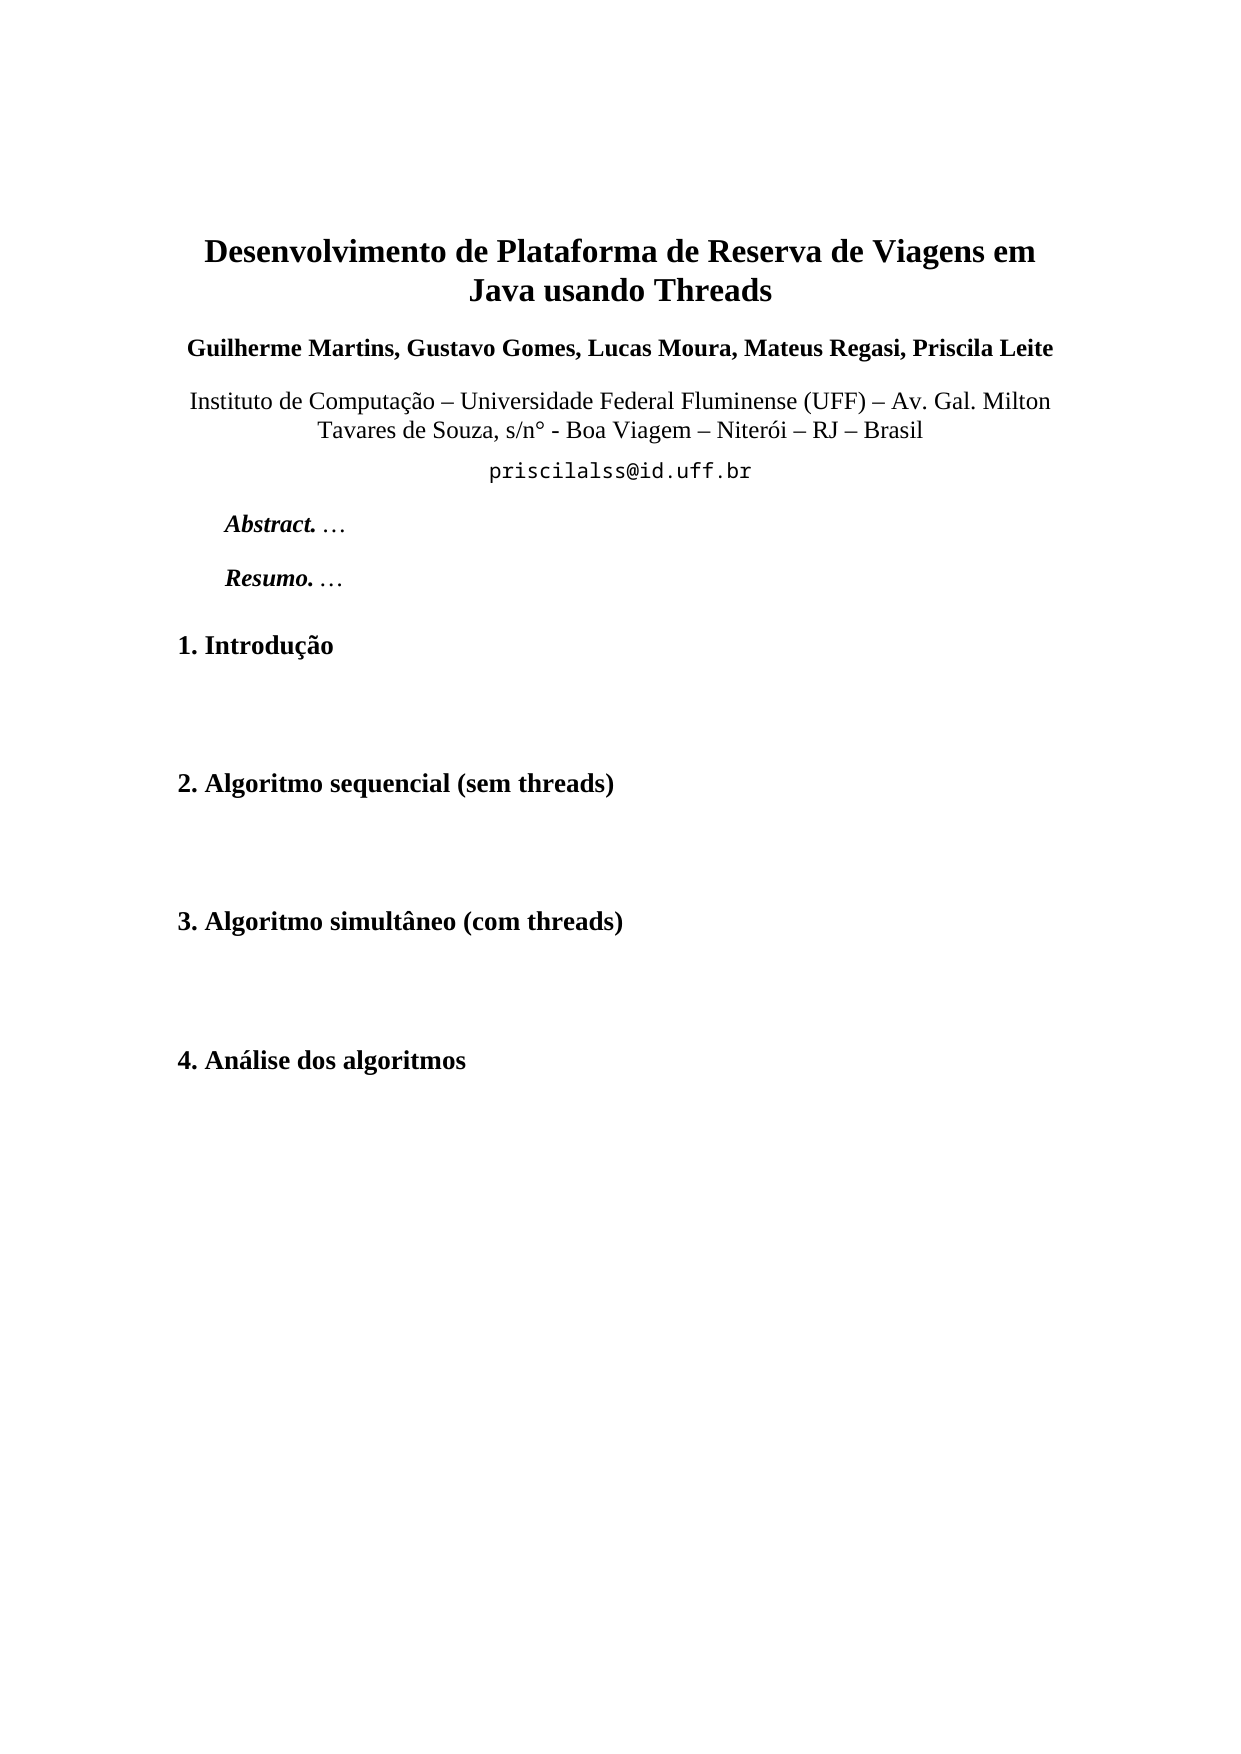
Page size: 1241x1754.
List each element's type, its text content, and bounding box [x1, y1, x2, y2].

text Instituto de Computação – Universidade Federal Fluminense (UFF) – Av. Gal. Milton Tavares de Souza, s/n° - Boa Viagem – Niterói – RJ – Brasil [177, 386, 1063, 444]
title 3. Algoritmo simultâneo (com threads) [177, 906, 1063, 937]
title Desenvolvimento de Plataforma de Reserva de Viagens em Java usando Threads [177, 231, 1063, 308]
title 1. Introdução [177, 629, 1063, 660]
title 4. Análise dos algoritmos [177, 1044, 1063, 1075]
text priscilalss@id.uff.br [177, 456, 1063, 485]
text Abstract. … [224, 509, 1016, 538]
title 2. Algoritmo sequencial (sem threads) [177, 767, 1063, 798]
text Guilherme Martins, Gustavo Gomes, Lucas Moura, Mateus Regasi, Priscila Leite [177, 333, 1063, 362]
text Resumo. … [224, 563, 1016, 592]
